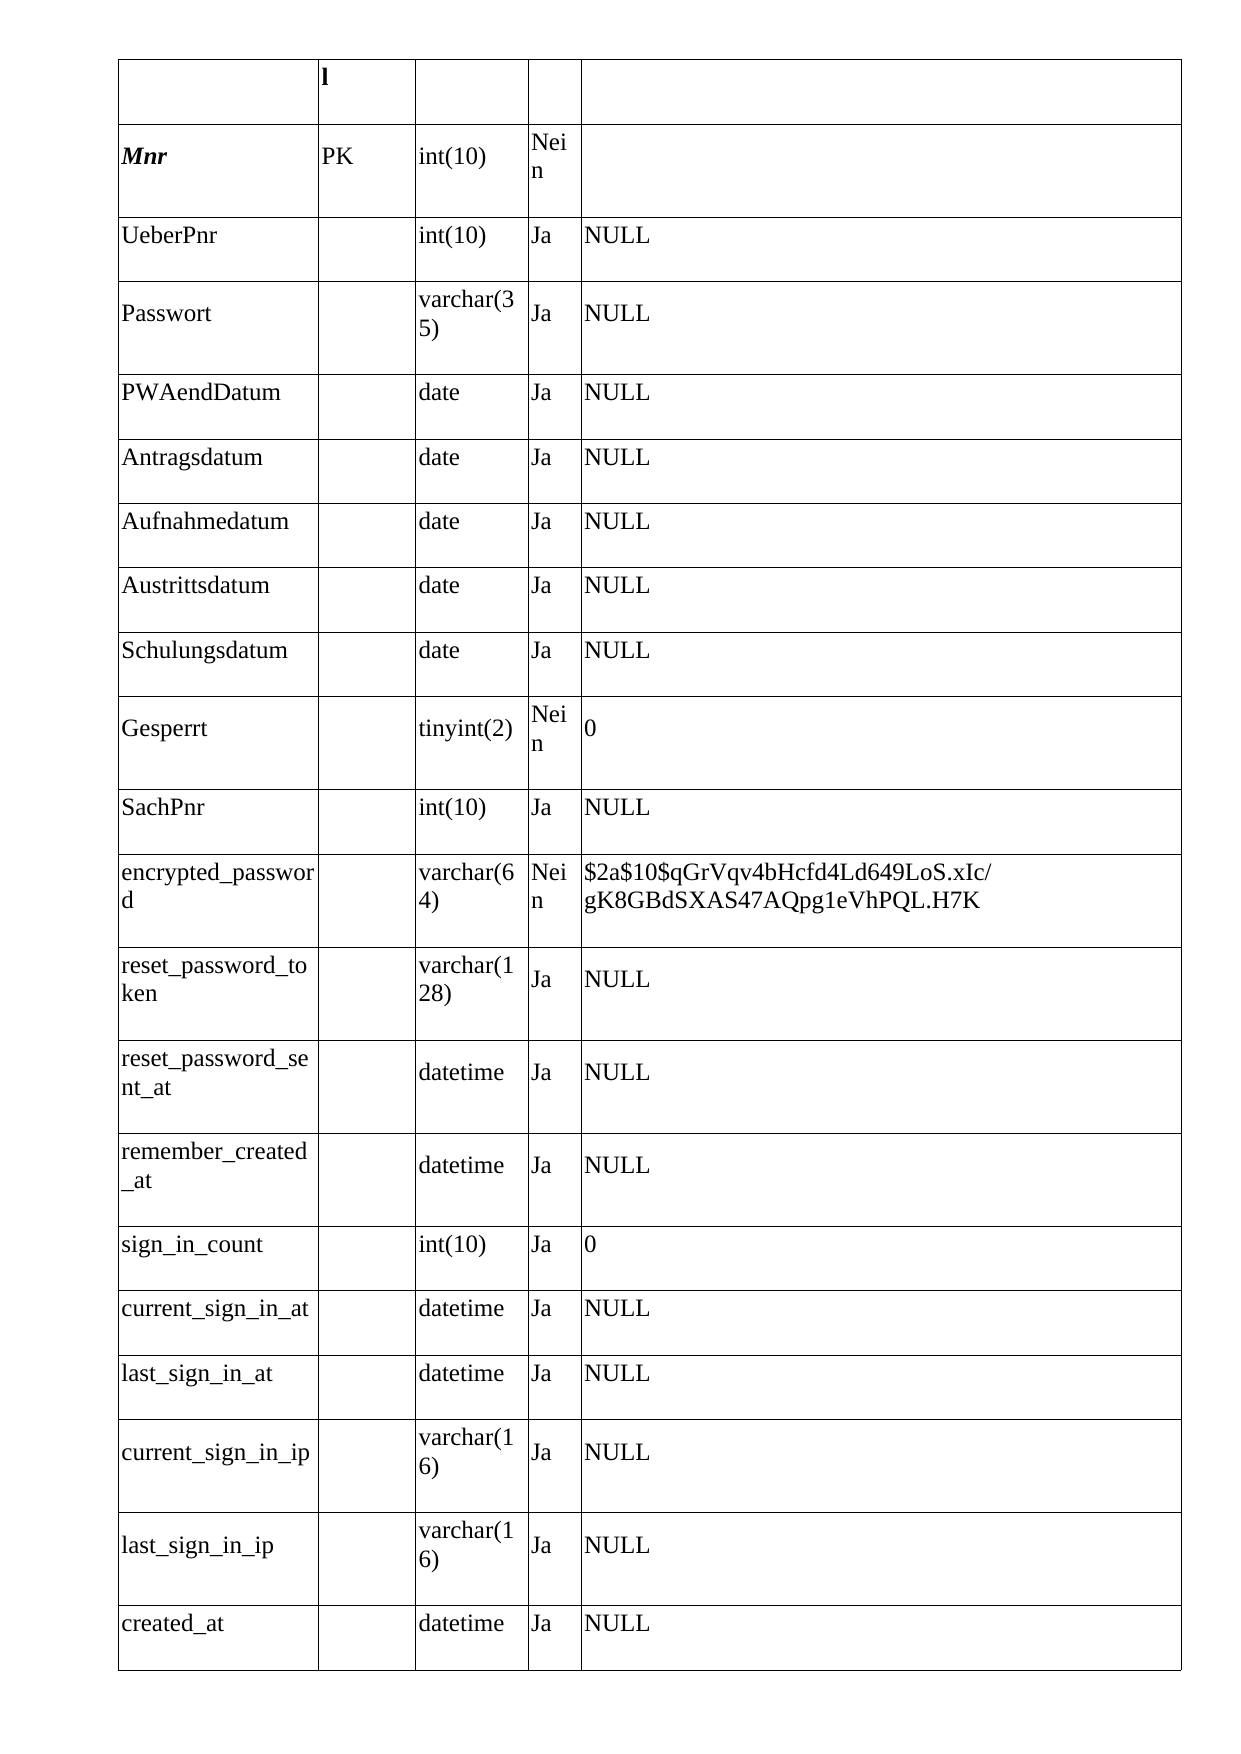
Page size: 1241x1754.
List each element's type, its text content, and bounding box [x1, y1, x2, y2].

table_cell varchar(35) [416, 282, 528, 374]
table_cell [319, 1134, 415, 1226]
table_cell [319, 375, 415, 438]
table_cell [319, 855, 415, 947]
table_cell Ja [529, 440, 581, 503]
table_cell Gesperrt [119, 697, 318, 789]
table_cell Ja [529, 568, 581, 632]
table_cell Ja [529, 948, 581, 1040]
table_cell PWAendDatum [119, 375, 318, 438]
table_cell Ja [529, 1513, 581, 1605]
table_cell NULL [582, 1513, 1181, 1605]
table_cell [319, 1606, 415, 1670]
table_cell [319, 504, 415, 567]
table_cell Ja [529, 1134, 581, 1226]
table_cell Ja [529, 1606, 581, 1670]
table_cell encrypted_password [119, 855, 318, 947]
table_cell int(10) [416, 218, 528, 281]
table_cell NULL [582, 1041, 1181, 1133]
table_cell date [416, 440, 528, 503]
table_cell created_at [119, 1606, 318, 1670]
table_cell datetime [416, 1606, 528, 1670]
table_cell reset_password_token [119, 948, 318, 1040]
table_cell datetime [416, 1134, 528, 1226]
table_cell date [416, 633, 528, 696]
table_cell NULL [582, 375, 1181, 438]
table_cell varchar(16) [416, 1420, 528, 1512]
table_cell date [416, 504, 528, 567]
table_cell NULL [582, 282, 1181, 374]
table_cell int(10) [416, 790, 528, 853]
table_cell [319, 633, 415, 696]
table_cell Ja [529, 633, 581, 696]
table_cell Antragsdatum [119, 440, 318, 503]
table_cell sign_in_count [119, 1227, 318, 1290]
table_cell NULL [582, 1420, 1181, 1512]
table_cell [319, 282, 415, 374]
table_cell Mnr [119, 125, 318, 217]
table_cell SachPnr [119, 790, 318, 853]
table_cell Austrittsdatum [119, 568, 318, 632]
table_header [416, 60, 528, 123]
table_cell varchar(128) [416, 948, 528, 1040]
table_cell date [416, 375, 528, 438]
table_cell datetime [416, 1356, 528, 1419]
table_cell Ja [529, 1227, 581, 1290]
table_cell [319, 1041, 415, 1133]
table_cell Ja [529, 1041, 581, 1133]
table_cell [319, 697, 415, 789]
table_header [529, 60, 581, 123]
table_cell NULL [582, 948, 1181, 1040]
table_cell Ja [529, 375, 581, 438]
table_cell NULL [582, 790, 1181, 853]
table_header [119, 60, 318, 123]
table_cell [319, 568, 415, 632]
table_cell Ja [529, 218, 581, 281]
table_cell NULL [582, 568, 1181, 632]
table_cell $2a$10$qGrVqv4bHcfd4Ld649LoS.xIc/gK8GBdSXAS47AQpg1eVhPQL.H7K [582, 855, 1181, 947]
table_cell Nein [529, 125, 581, 217]
table_header l [319, 60, 415, 123]
table_cell [319, 218, 415, 281]
table_cell current_sign_in_at [119, 1291, 318, 1355]
table_cell Nein [529, 855, 581, 947]
table_cell UeberPnr [119, 218, 318, 281]
table_cell 0 [582, 1227, 1181, 1290]
table_cell last_sign_in_ip [119, 1513, 318, 1605]
table_cell [319, 1513, 415, 1605]
table_cell NULL [582, 1134, 1181, 1226]
table_cell varchar(64) [416, 855, 528, 947]
table_cell Passwort [119, 282, 318, 374]
table_cell int(10) [416, 1227, 528, 1290]
table_cell 0 [582, 697, 1181, 789]
table_cell NULL [582, 1606, 1181, 1670]
table_cell date [416, 568, 528, 632]
table_cell datetime [416, 1041, 528, 1133]
table_cell current_sign_in_ip [119, 1420, 318, 1512]
table_cell Schulungsdatum [119, 633, 318, 696]
table_cell datetime [416, 1291, 528, 1355]
table_cell NULL [582, 1291, 1181, 1355]
table_cell [582, 125, 1181, 217]
table_cell varchar(16) [416, 1513, 528, 1605]
table_cell last_sign_in_at [119, 1356, 318, 1419]
table_cell [319, 790, 415, 853]
table_cell [319, 1291, 415, 1355]
table_cell NULL [582, 1356, 1181, 1419]
table_cell tinyint(2) [416, 697, 528, 789]
table_cell Ja [529, 504, 581, 567]
table_cell Ja [529, 1291, 581, 1355]
table_cell reset_password_sent_at [119, 1041, 318, 1133]
table_header [582, 60, 1181, 123]
table_cell int(10) [416, 125, 528, 217]
table_cell Nein [529, 697, 581, 789]
table_cell Aufnahmedatum [119, 504, 318, 567]
table_cell NULL [582, 218, 1181, 281]
table_cell PK [319, 125, 415, 217]
table_cell [319, 1420, 415, 1512]
table_cell NULL [582, 633, 1181, 696]
table_cell Ja [529, 1420, 581, 1512]
table_cell Ja [529, 282, 581, 374]
table_cell NULL [582, 440, 1181, 503]
table_cell Ja [529, 1356, 581, 1419]
table_cell remember_created_at [119, 1134, 318, 1226]
table_cell [319, 1227, 415, 1290]
table_cell NULL [582, 504, 1181, 567]
table_cell Ja [529, 790, 581, 853]
table_cell [319, 440, 415, 503]
table_cell [319, 948, 415, 1040]
table_cell [319, 1356, 415, 1419]
